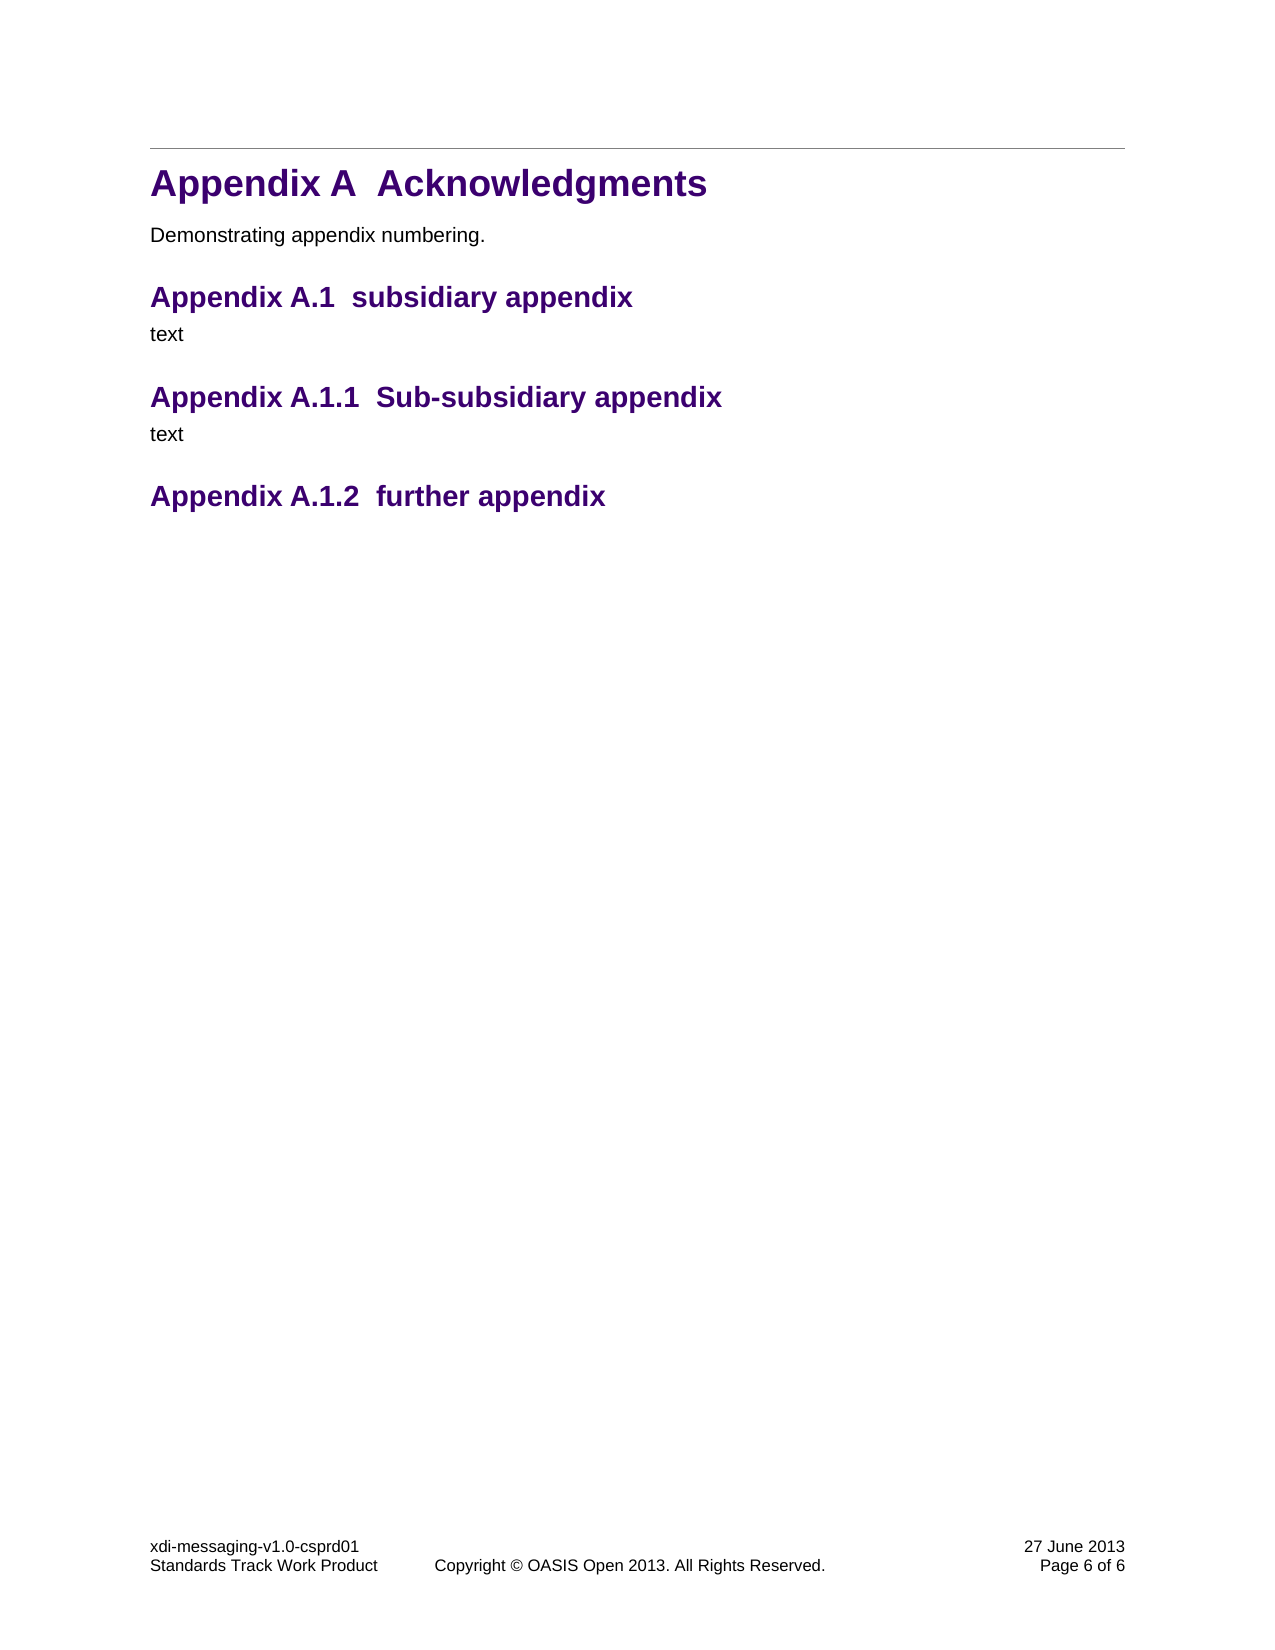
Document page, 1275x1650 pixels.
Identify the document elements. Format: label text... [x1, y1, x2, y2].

text Demonstrating appendix numbering. [150, 223, 1125, 247]
text text [150, 322, 1125, 346]
subtitle further appendix [150, 479, 1125, 512]
subtitle subsidiary appendix [150, 280, 1125, 314]
text text [150, 421, 1125, 445]
subtitle Acknowledgments [150, 149, 1125, 204]
subtitle Sub-subsidiary appendix [150, 379, 1125, 413]
